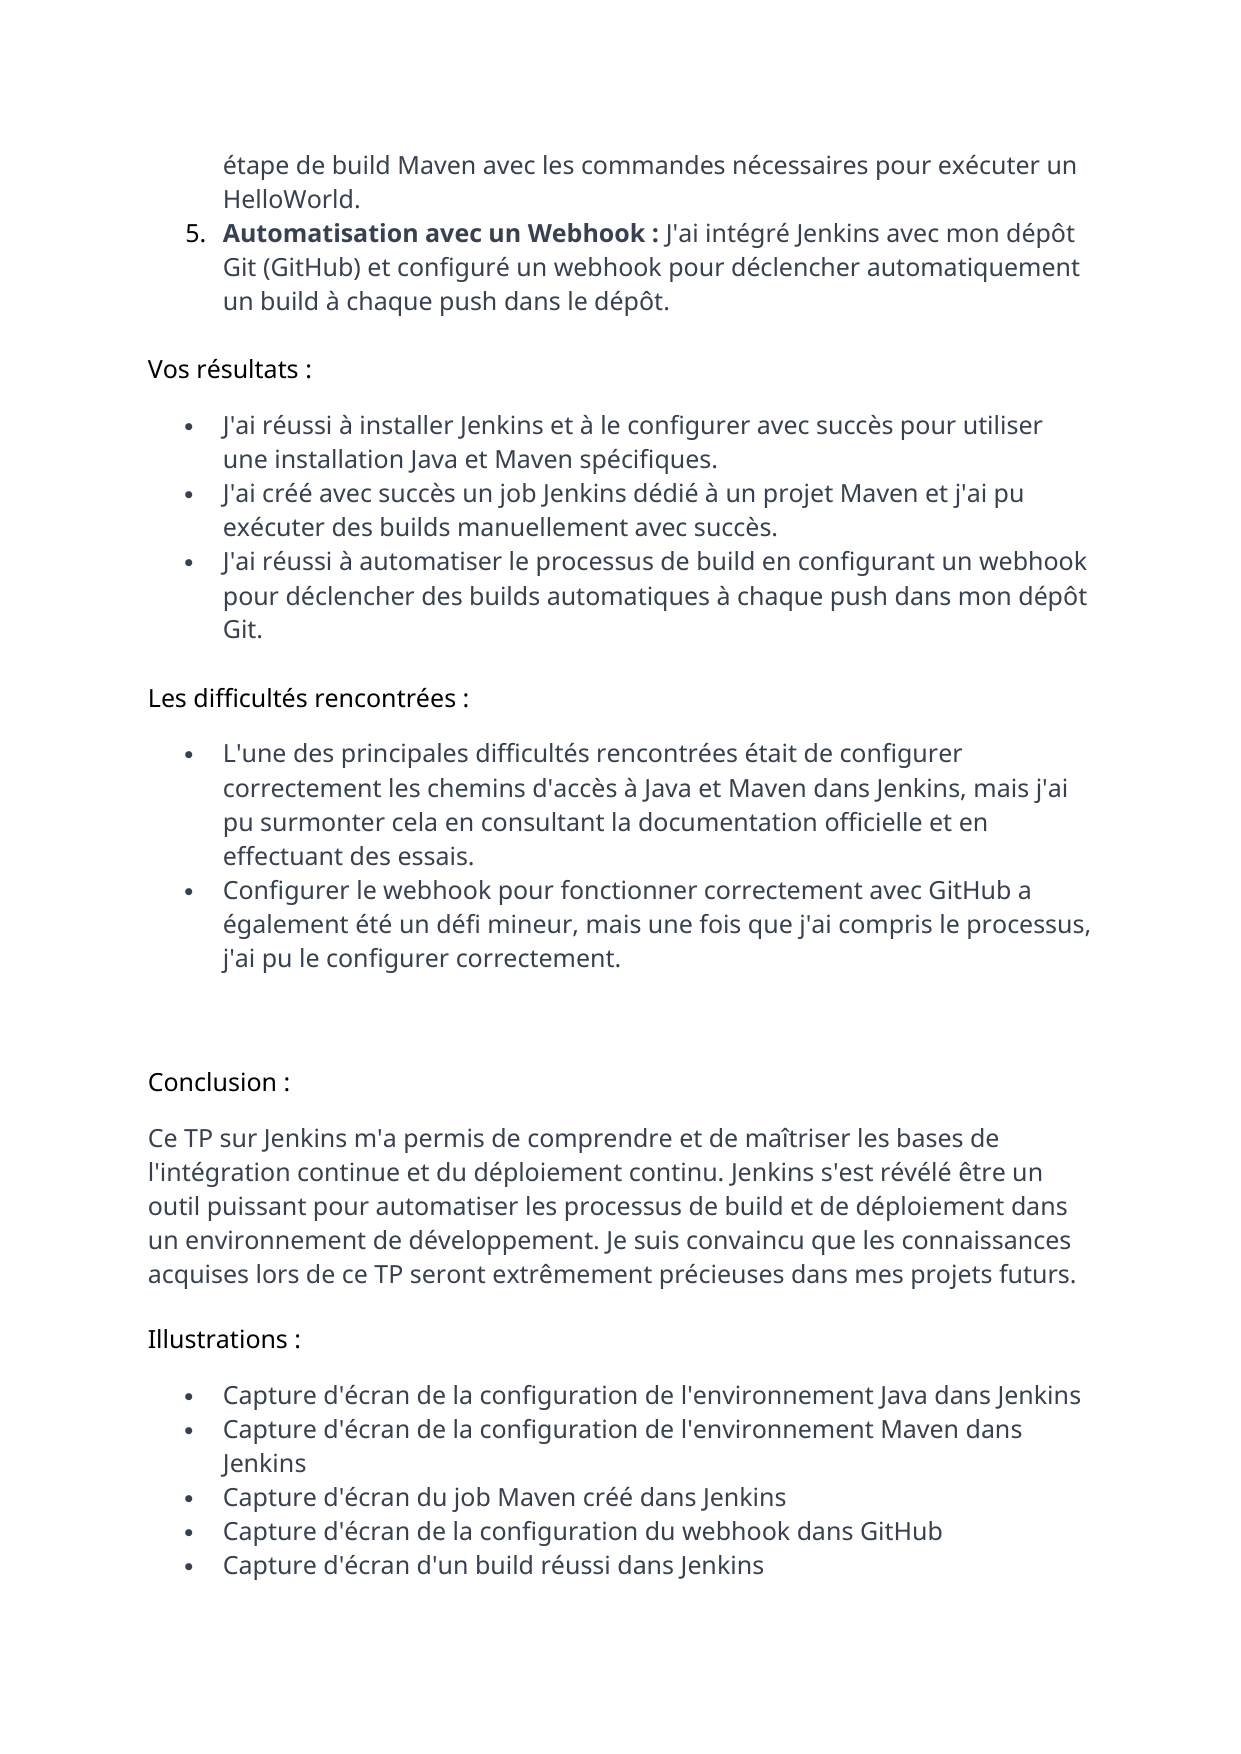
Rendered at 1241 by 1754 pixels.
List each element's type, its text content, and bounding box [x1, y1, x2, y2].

list Automatisation avec un Webhook : J'ai intégré Jenkins avec mon dépôt Git (GitHub) et configuré un webhook pour déclencher automatiquement un build à chaque push dans le dépôt. [185, 216, 1093, 318]
list Capture d'écran de la configuration de l'environnement Java dans Jenkins [185, 1378, 1093, 1412]
text Ce TP sur Jenkins m'a permis de comprendre et de maîtriser les bases de l'intégration continue et du déploiement continu. Jenkins s'est révélé être un outil puissant pour automatiser les processus de build et de déploiement dans un environnement de développement. Je suis convaincu que les connaissances acquises lors de ce TP seront extrêmement précieuses dans mes projets futurs. [148, 1120, 1093, 1291]
list Capture d'écran de la configuration du webhook dans GitHub [185, 1514, 1093, 1548]
list J'ai réussi à installer Jenkins et à le configurer avec succès pour utiliser une installation Java et Maven spécifiques. [185, 408, 1093, 476]
text Conclusion : [148, 1064, 1093, 1098]
text Les difficultés rencontrées : [148, 680, 1093, 714]
list J'ai créé avec succès un job Jenkins dédié à un projet Maven et j'ai pu exécuter des builds manuellement avec succès. [185, 476, 1093, 544]
list Configurer le webhook pour fonctionner correctement avec GitHub a également été un défi mineur, mais une fois que j'ai compris le processus, j'ai pu le configurer correctement. [185, 872, 1093, 974]
list étape de build Maven avec les commandes nécessaires pour exécuter un HelloWorld. [185, 148, 1093, 216]
text Vos résultats : [148, 352, 1093, 386]
list Capture d'écran de la configuration de l'environnement Maven dans Jenkins [185, 1412, 1093, 1480]
list L'une des principales difficultés rencontrées était de configurer correctement les chemins d'accès à Java et Maven dans Jenkins, mais j'ai pu surmonter cela en consultant la documentation officielle et en effectuant des essais. [185, 736, 1093, 872]
list J'ai réussi à automatiser le processus de build en configurant un webhook pour déclencher des builds automatiques à chaque push dans mon dépôt Git. [185, 544, 1093, 646]
list Capture d'écran d'un build réussi dans Jenkins [185, 1548, 1093, 1582]
list Capture d'écran du job Maven créé dans Jenkins [185, 1480, 1093, 1514]
text Illustrations : [148, 1322, 1093, 1356]
